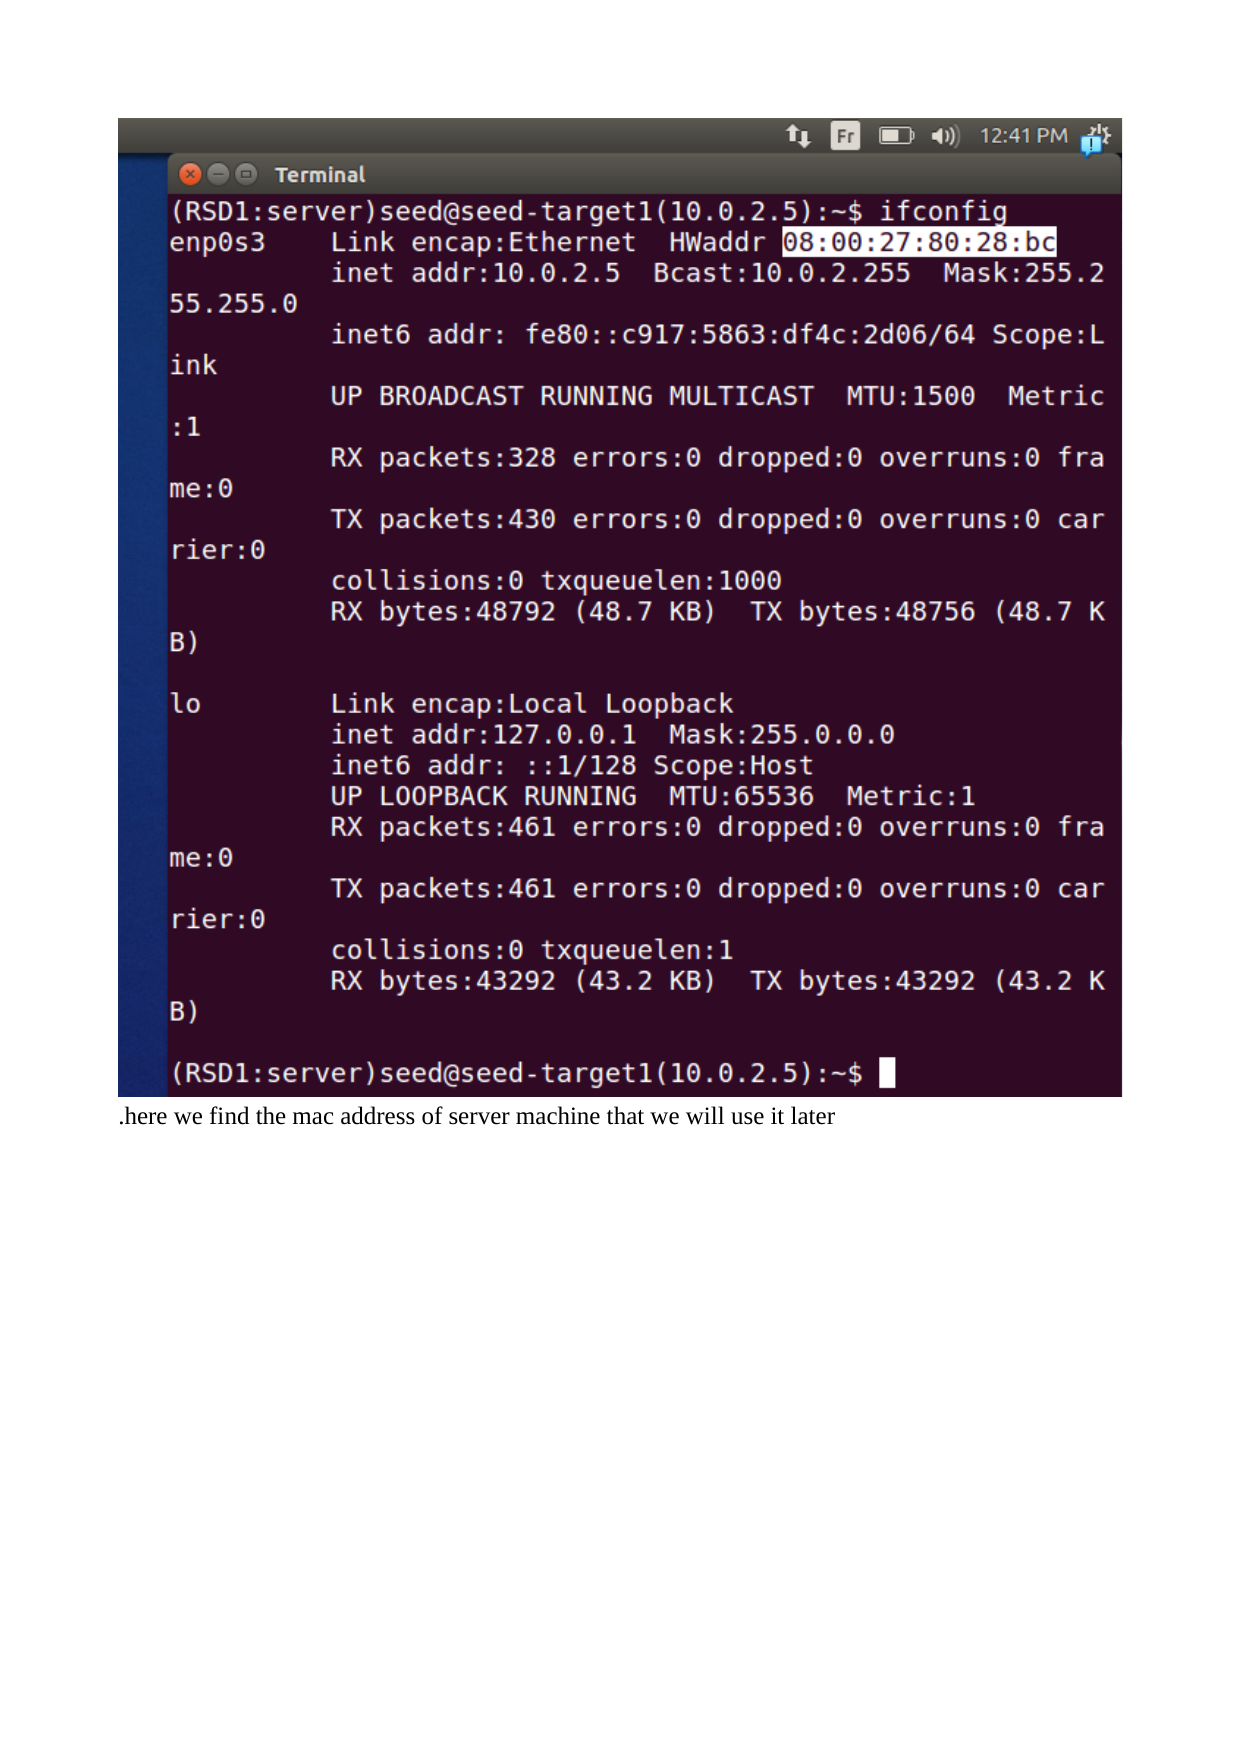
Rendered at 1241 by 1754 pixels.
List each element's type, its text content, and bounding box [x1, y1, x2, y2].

text .here we find the mac address of server machine that we will use it later [118, 1097, 1122, 1130]
picture [118, 118, 1123, 1097]
